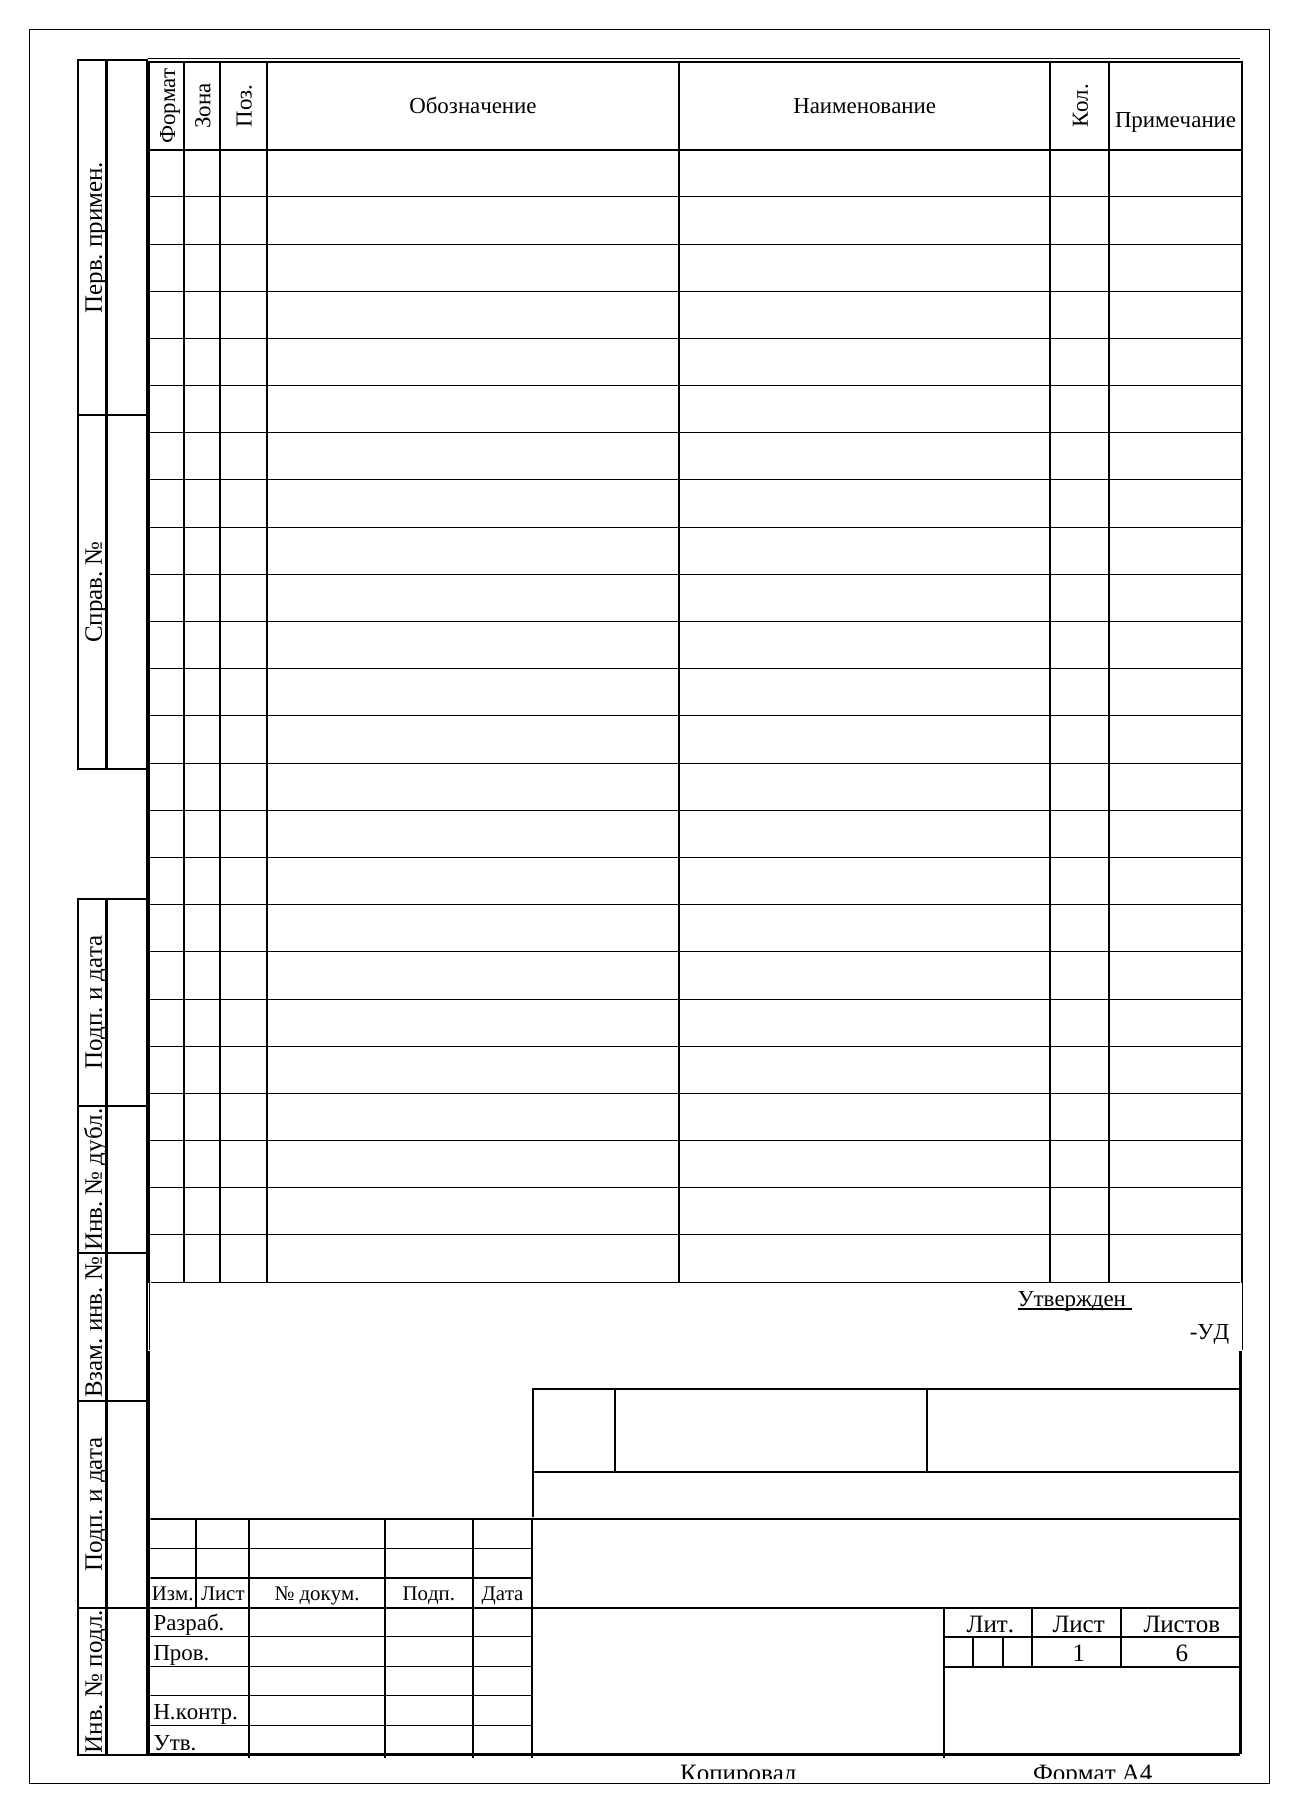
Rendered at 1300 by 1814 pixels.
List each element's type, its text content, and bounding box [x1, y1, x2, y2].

table_cell [680, 764, 1049, 810]
table_cell [680, 339, 1049, 385]
table_cell [680, 575, 1049, 621]
table_cell [1051, 858, 1108, 904]
table_cell Инв. № дубл. [79, 1107, 105, 1252]
table_cell [1051, 764, 1108, 810]
table_cell [1051, 716, 1108, 762]
table_cell [1051, 1047, 1108, 1093]
table_cell [268, 528, 678, 574]
table_cell [1110, 1141, 1241, 1187]
table_cell [185, 1235, 219, 1282]
table_cell [1051, 292, 1108, 338]
table_header Наименование [680, 63, 1049, 149]
table_cell [221, 245, 266, 291]
table_cell [185, 764, 219, 810]
table_cell [1051, 952, 1108, 998]
table_cell [474, 1726, 531, 1753]
table_cell -УД [679, 1314, 1242, 1349]
table_cell [185, 905, 219, 951]
table_cell [1110, 716, 1241, 762]
table_cell [185, 386, 219, 432]
table_cell [268, 245, 678, 291]
table_cell [221, 858, 266, 904]
table_cell [185, 197, 219, 243]
table_cell [1051, 811, 1108, 857]
table_cell [220, 1314, 267, 1349]
table_cell Н.контр. [151, 1696, 248, 1724]
table_cell [185, 622, 219, 668]
table_cell [185, 292, 219, 338]
table_cell [185, 433, 219, 479]
table_cell [221, 197, 266, 243]
table_cell Лист [1033, 1609, 1120, 1636]
table_cell № докум. [250, 1579, 384, 1607]
table_cell [386, 1667, 472, 1695]
table_cell [268, 433, 678, 479]
table_cell [108, 416, 146, 768]
table_cell [150, 386, 183, 432]
table_cell [680, 1094, 1049, 1140]
table_cell [680, 1235, 1049, 1282]
table_cell [150, 151, 183, 196]
table_header Обозначение [268, 63, 678, 149]
table_cell [268, 858, 678, 904]
table_cell [184, 1314, 220, 1349]
table_cell [680, 480, 1049, 527]
table_cell [1110, 952, 1241, 998]
table_header Зона [185, 63, 219, 149]
table_cell [150, 433, 183, 479]
table_cell [945, 1638, 972, 1666]
table_cell [1110, 1094, 1241, 1140]
table_cell [185, 151, 219, 196]
table_cell [1110, 197, 1241, 243]
table_cell [268, 952, 678, 998]
table_cell [108, 1402, 146, 1607]
text Копировал [533, 1758, 943, 1779]
table_cell [150, 292, 183, 338]
table_cell [474, 1667, 531, 1695]
table_cell [197, 1549, 248, 1577]
table_cell [221, 528, 266, 574]
table_cell [150, 622, 183, 668]
table_cell [680, 1188, 1049, 1234]
table_cell [150, 716, 183, 762]
table_cell Изм. [151, 1579, 195, 1607]
table_cell [534, 1473, 1239, 1517]
table_cell Лист [197, 1579, 248, 1607]
table_cell [250, 1637, 384, 1666]
table_cell [221, 669, 266, 715]
table_cell [268, 292, 678, 338]
table_header [108, 61, 146, 414]
table_cell Взам. инв. № [79, 1254, 105, 1400]
table_cell [680, 952, 1049, 998]
table_cell [185, 575, 219, 621]
table_cell [386, 1726, 472, 1753]
table_cell [250, 1549, 384, 1577]
table_cell [1110, 575, 1241, 621]
table_cell [221, 151, 266, 196]
table_cell [680, 811, 1049, 857]
table_cell [680, 669, 1049, 715]
table_cell [268, 716, 678, 762]
table_cell Дата [474, 1579, 531, 1607]
table_cell [1110, 858, 1241, 904]
table_cell [680, 1047, 1049, 1093]
table_cell [1051, 905, 1108, 951]
table_cell [221, 433, 266, 479]
table_cell [1004, 1638, 1031, 1666]
table_cell [151, 1549, 195, 1577]
table_cell [221, 575, 266, 621]
table_cell [221, 1094, 266, 1140]
table_cell [221, 1141, 266, 1187]
table_cell [150, 575, 183, 621]
table_cell [1051, 575, 1108, 621]
table_cell [268, 480, 678, 527]
table_cell [267, 1314, 679, 1349]
table_cell [221, 386, 266, 432]
table_cell [185, 480, 219, 527]
table_cell [1110, 339, 1241, 385]
table_cell [268, 905, 678, 951]
table_cell [386, 1549, 472, 1577]
table_cell [108, 1107, 146, 1252]
table_cell Лит. [945, 1609, 1031, 1636]
table_cell [150, 480, 183, 527]
table_cell [221, 811, 266, 857]
table_cell [150, 528, 183, 574]
table_cell [250, 1667, 384, 1695]
table_cell [184, 1283, 220, 1314]
table_cell [268, 151, 678, 196]
table_cell [1051, 1141, 1108, 1187]
table_cell Пров. [151, 1637, 248, 1666]
table_cell [474, 1609, 531, 1636]
table_header [108, 900, 146, 1105]
table_cell [1110, 669, 1241, 715]
table_cell [945, 1668, 1238, 1753]
table_cell [268, 669, 678, 715]
table_cell [268, 386, 678, 432]
table_cell [680, 716, 1049, 762]
table_cell [150, 811, 183, 857]
table_cell Листов [1122, 1609, 1238, 1636]
table_cell 6 [1122, 1638, 1238, 1666]
table_cell [386, 1696, 472, 1724]
table_header Кол. [1051, 63, 1108, 149]
table_cell [268, 622, 678, 668]
table_cell [185, 245, 219, 291]
table_cell [1051, 151, 1108, 196]
table_header Формат [150, 63, 183, 149]
table_cell [150, 339, 183, 385]
table_cell [108, 1609, 146, 1754]
table_cell [250, 1696, 384, 1724]
text Формат А4 [946, 1758, 1239, 1779]
table_cell [1051, 245, 1108, 291]
table_cell [1051, 1000, 1108, 1046]
table_header Перв. примен. [79, 61, 105, 414]
table_cell [185, 716, 219, 762]
table_cell [221, 952, 266, 998]
table_cell [268, 1188, 678, 1234]
table_cell Подп. [386, 1579, 472, 1607]
table_cell [185, 1141, 219, 1187]
table_cell Разраб. [151, 1609, 248, 1636]
table_cell [386, 1609, 472, 1636]
table_cell [221, 622, 266, 668]
table_cell [1110, 480, 1241, 527]
table_cell [221, 339, 266, 385]
table_cell [108, 1254, 146, 1400]
table_cell [221, 480, 266, 527]
table_cell [268, 1235, 678, 1282]
table_cell [185, 339, 219, 385]
table_cell [221, 292, 266, 338]
table_cell [185, 1047, 219, 1093]
table_cell [268, 339, 678, 385]
table_cell [150, 1282, 184, 1314]
table_cell [680, 245, 1049, 291]
table_cell Подп. и дата [79, 1402, 105, 1607]
table_cell [533, 1609, 943, 1753]
table_cell [221, 1000, 266, 1046]
table_header [533, 1520, 1238, 1607]
table_cell [221, 716, 266, 762]
table_cell [185, 1188, 219, 1234]
table_cell [1051, 433, 1108, 479]
table_cell [150, 245, 183, 291]
table_cell [1110, 528, 1241, 574]
table_cell [1051, 669, 1108, 715]
table_cell Утв. [151, 1726, 248, 1753]
table_cell [1110, 811, 1241, 857]
table_header Подп. и дата [79, 900, 105, 1105]
table_cell [386, 1637, 472, 1666]
table_cell [1110, 1235, 1241, 1282]
table_cell [150, 764, 183, 810]
table_cell Справ. № [79, 416, 105, 768]
table_cell [1110, 386, 1241, 432]
table_cell [680, 197, 1049, 243]
table_cell [1051, 386, 1108, 432]
table_cell [680, 1000, 1049, 1046]
table_cell [268, 197, 678, 243]
table_cell [221, 1188, 266, 1234]
table_cell [680, 858, 1049, 904]
table_cell [268, 764, 678, 810]
table_cell [221, 1047, 266, 1093]
table_cell [250, 1609, 384, 1636]
table_header [250, 1520, 384, 1548]
table_cell [974, 1638, 1002, 1666]
table_cell [150, 1235, 183, 1282]
table_cell [185, 669, 219, 715]
table_cell [150, 1000, 183, 1046]
table_cell [220, 1283, 267, 1314]
table_cell [150, 1047, 183, 1093]
table_cell [267, 1283, 679, 1314]
table_cell [1051, 622, 1108, 668]
table_cell [185, 858, 219, 904]
table_header [928, 1390, 1239, 1471]
table_cell [1110, 292, 1241, 338]
table_cell [150, 952, 183, 998]
table_cell [185, 1094, 219, 1140]
table_cell [1110, 433, 1241, 479]
table_cell [268, 1141, 678, 1187]
table_cell [268, 1094, 678, 1140]
table_cell [185, 811, 219, 857]
table_cell [474, 1549, 531, 1577]
table_cell [1051, 1235, 1108, 1282]
table_cell [185, 1000, 219, 1046]
table_header Примечание [1110, 63, 1241, 149]
table_cell [150, 905, 183, 951]
table_cell [680, 386, 1049, 432]
table_cell Инв. № подл. [79, 1609, 105, 1754]
table_cell [474, 1637, 531, 1666]
table_cell [1051, 1094, 1108, 1140]
table_cell [185, 952, 219, 998]
table_cell [1110, 764, 1241, 810]
table_cell [268, 811, 678, 857]
table_header [534, 1390, 614, 1471]
table_cell [680, 528, 1049, 574]
table_cell [221, 1235, 266, 1282]
table_cell [1110, 1047, 1241, 1093]
table_header [474, 1520, 531, 1548]
table_cell [680, 433, 1049, 479]
table_cell [1110, 622, 1241, 668]
table_cell [680, 292, 1049, 338]
table_cell [1051, 1188, 1108, 1234]
table_header [386, 1520, 472, 1548]
table_cell [1110, 151, 1241, 196]
table_cell [680, 1141, 1049, 1187]
table_cell [250, 1726, 384, 1753]
table_cell Утвержден [679, 1282, 1242, 1314]
table_header [197, 1520, 248, 1548]
table_cell [474, 1696, 531, 1724]
table_cell [680, 151, 1049, 196]
table_cell [1051, 339, 1108, 385]
table_cell [1110, 905, 1241, 951]
table_cell [150, 669, 183, 715]
table_cell [150, 858, 183, 904]
table_cell [150, 1188, 183, 1234]
table_cell [221, 905, 266, 951]
table_header Поз. [221, 63, 266, 149]
table_cell [221, 764, 266, 810]
table_cell [1110, 245, 1241, 291]
table_cell [1051, 197, 1108, 243]
table_cell [680, 905, 1049, 951]
table_cell [1110, 1188, 1241, 1234]
table_header [151, 1520, 195, 1548]
table_cell 1 [1033, 1638, 1120, 1666]
table_cell [268, 1000, 678, 1046]
table_cell [1051, 528, 1108, 574]
table_cell [150, 197, 183, 243]
table_cell [268, 575, 678, 621]
table_cell [150, 1141, 183, 1187]
table_cell [151, 1667, 248, 1695]
table_cell [680, 622, 1049, 668]
table_header [616, 1390, 926, 1471]
table_cell [150, 1094, 183, 1140]
table_cell [1110, 1000, 1241, 1046]
table_cell [268, 1047, 678, 1093]
table_cell [1051, 480, 1108, 527]
table_cell [150, 1314, 184, 1349]
table_cell [185, 528, 219, 574]
